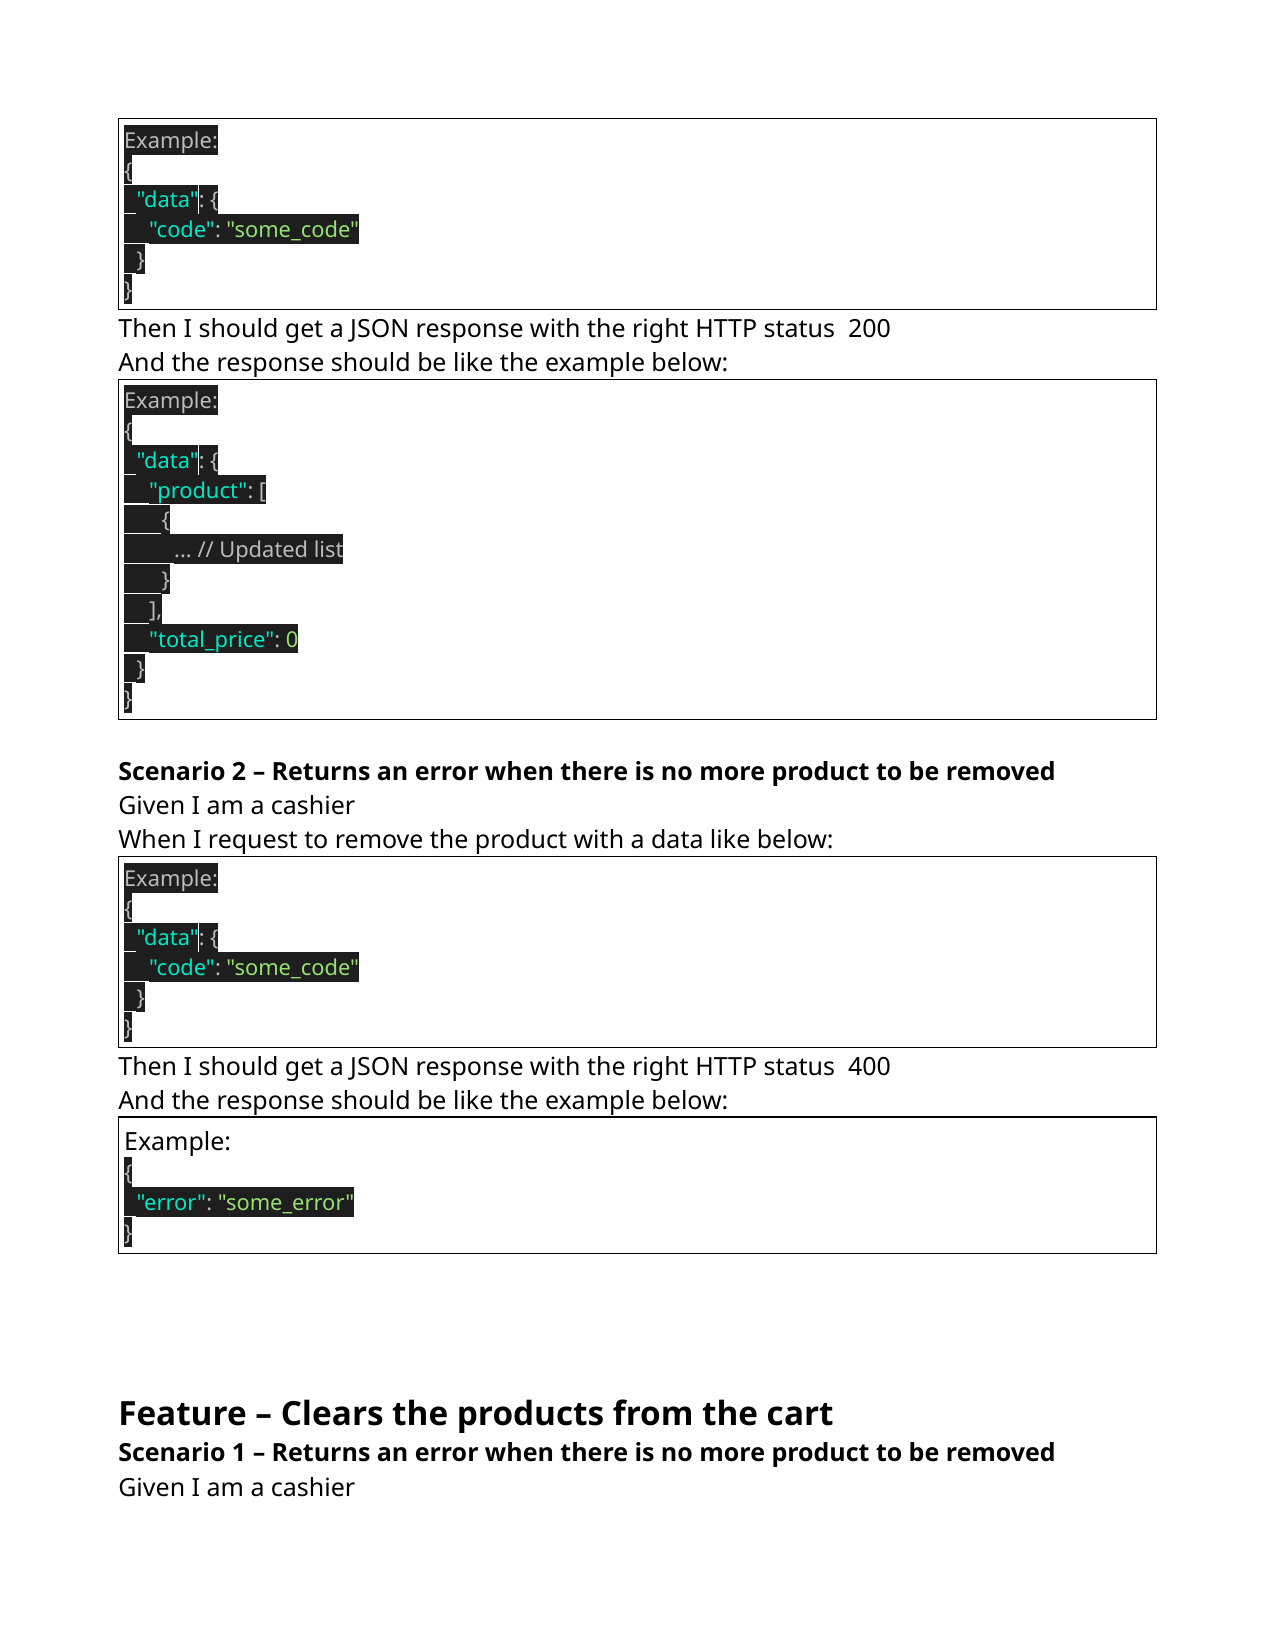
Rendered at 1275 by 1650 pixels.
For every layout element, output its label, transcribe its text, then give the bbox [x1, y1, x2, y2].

text And the response should be like the example below: [118, 1082, 1157, 1116]
text Feature – Clears the products from the cart [118, 1390, 1157, 1435]
text Then I should get a JSON response with the right HTTP status 200 [118, 310, 1157, 344]
text Given I am a cashier [118, 788, 1157, 822]
text Scenario 1 – Returns an error when there is no more product to be removed [118, 1435, 1157, 1469]
table_header Example: { "data": { "code": "some_code" } } [119, 857, 1156, 1047]
table_header Example: { "data": { "code": "some_code" } } [119, 119, 1156, 309]
text When I request to remove the product with a data like below: [118, 822, 1157, 856]
text Scenario 2 – Returns an error when there is no more product to be removed [118, 754, 1157, 788]
table_header Example: { "data": { "product": [ { ... // Updated list } ], "total_price": 0 } } [119, 380, 1156, 719]
text Then I should get a JSON response with the right HTTP status 400 [118, 1048, 1157, 1082]
text Given I am a cashier [118, 1469, 1157, 1503]
text And the response should be like the example below: [118, 344, 1157, 378]
table_header Example: { "error": "some_error" } [119, 1118, 1156, 1252]
